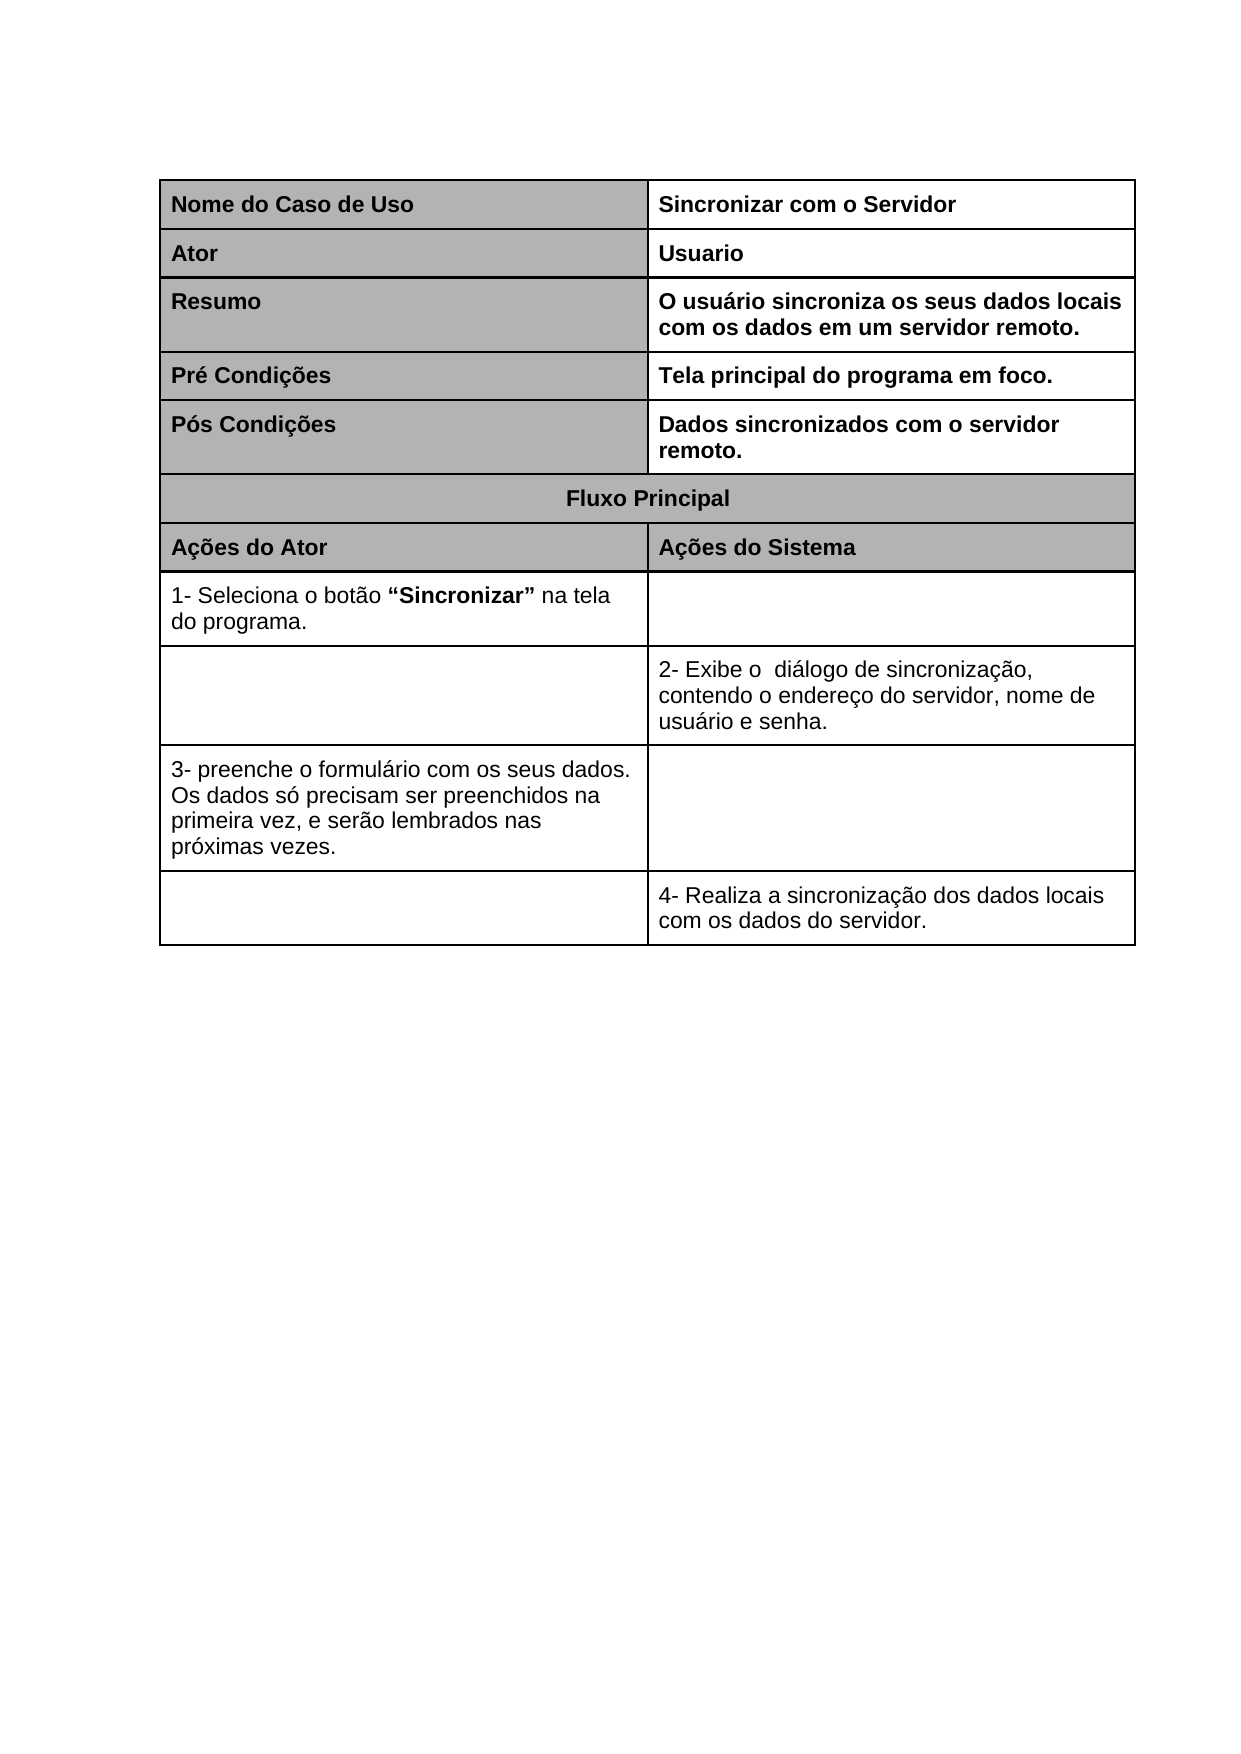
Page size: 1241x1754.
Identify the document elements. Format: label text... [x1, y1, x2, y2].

table_header Sincronizar com o Servidor [649, 181, 1134, 228]
table_cell Ações do Sistema [649, 524, 1134, 570]
table_cell Fluxo Principal [161, 475, 1134, 522]
table_cell Pré Condições [161, 353, 647, 399]
table_cell 3- preenche o formulário com os seus dados. Os dados só precisam ser preenchidos na primeira vez, e serão lembrados nas próximas vezes. [161, 746, 647, 870]
table_header Nome do Caso de Uso [161, 181, 647, 228]
table_cell Dados sincronizados com o servidor remoto. [649, 401, 1134, 473]
table_cell 4- Realiza a sincronização dos dados locais com os dados do servidor. [649, 872, 1134, 944]
table_cell Resumo [161, 279, 647, 351]
table_cell [649, 746, 1134, 870]
table_cell Ações do Ator [161, 524, 647, 570]
table_cell Usuario [649, 230, 1134, 276]
table_cell [649, 573, 1134, 644]
table_cell [161, 647, 647, 744]
table_cell 1- Seleciona o botão “Sincronizar” na tela do programa. [161, 573, 647, 644]
table_cell O usuário sincroniza os seus dados locais com os dados em um servidor remoto. [649, 279, 1134, 351]
table_cell Tela principal do programa em foco. [649, 353, 1134, 399]
table_cell [161, 872, 647, 944]
table_cell 2- Exibe o diálogo de sincronização, contendo o endereço do servidor, nome de usuário e senha. [649, 647, 1134, 744]
table_cell Pós Condições [161, 401, 647, 473]
table_cell Ator [161, 230, 647, 276]
